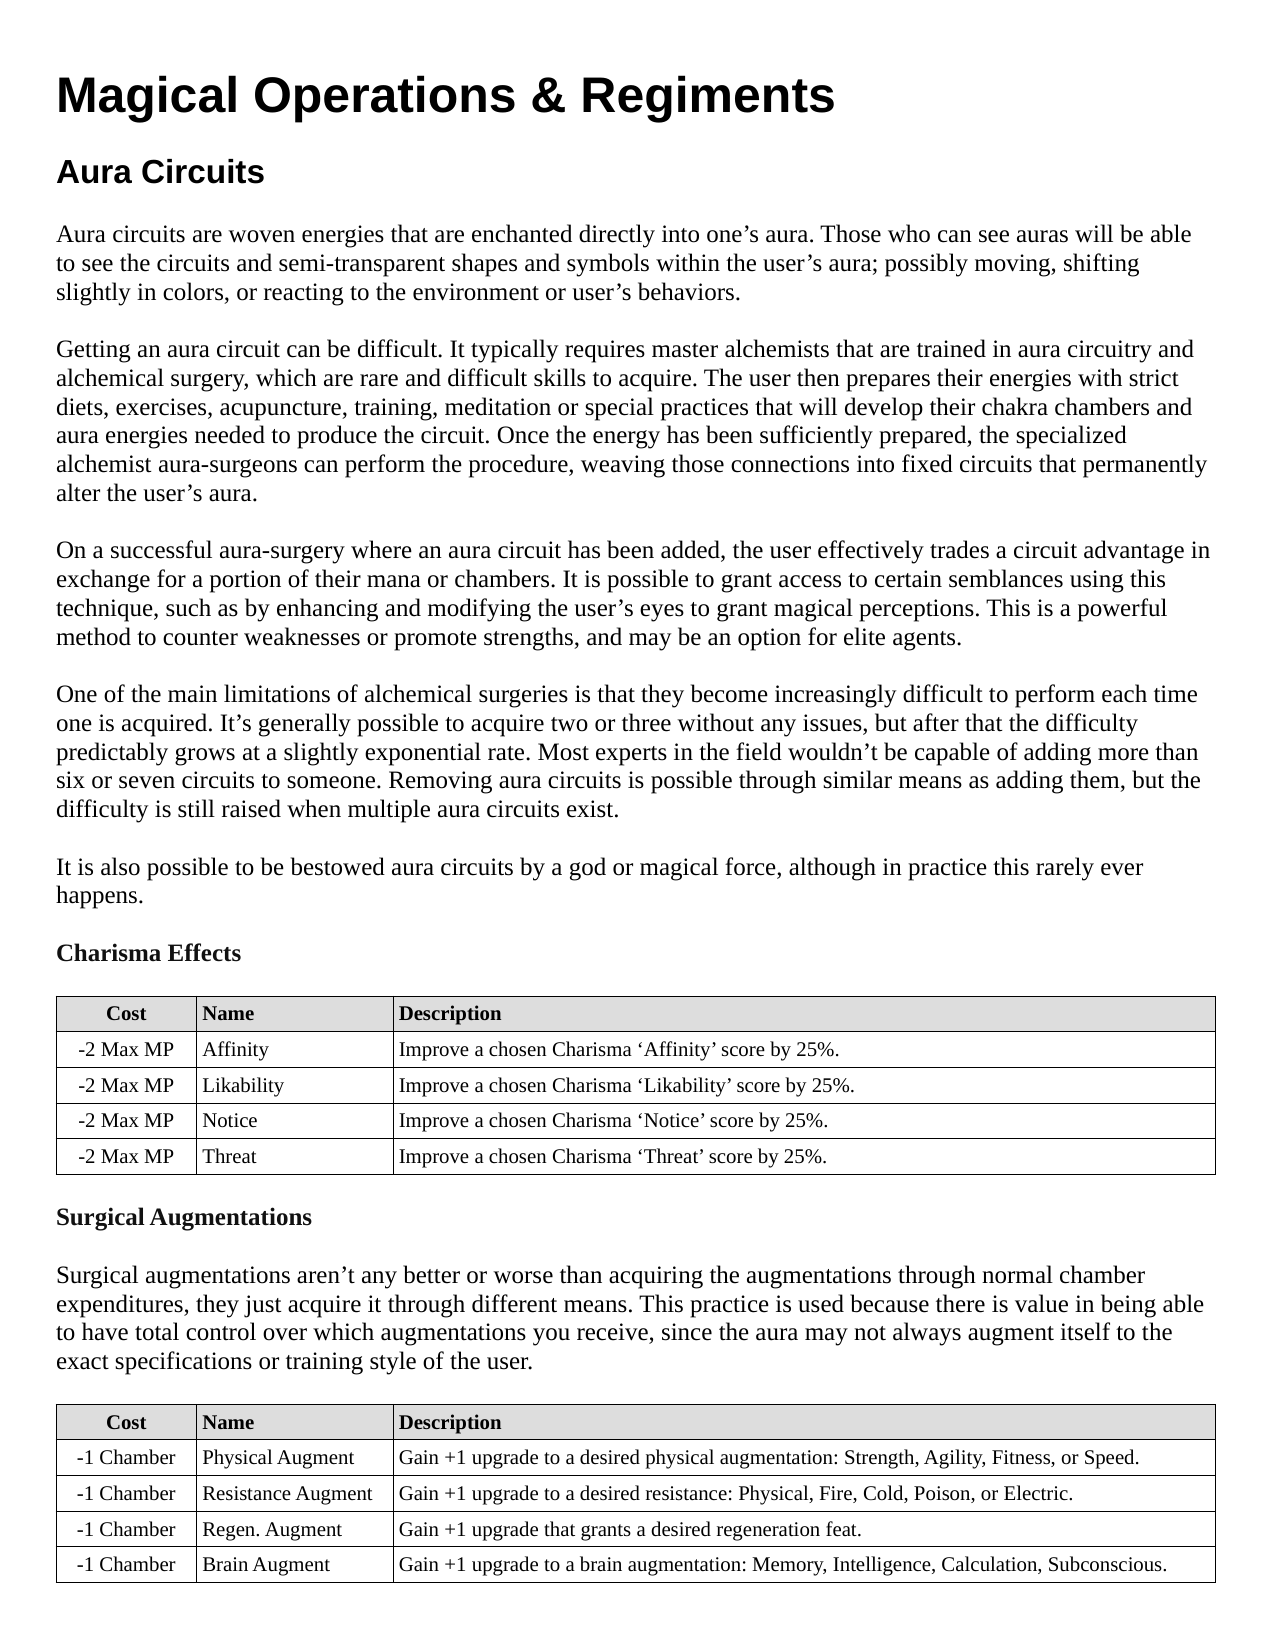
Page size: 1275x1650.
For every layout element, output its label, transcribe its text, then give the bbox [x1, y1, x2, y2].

table_header Name [197, 997, 393, 1031]
table_header Description [394, 1405, 1215, 1439]
table_cell Improve a chosen Charisma ‘Threat’ score by 25%. [394, 1139, 1215, 1174]
table_header Cost [57, 1405, 196, 1439]
table_cell -1 Chamber [57, 1512, 196, 1546]
table_cell -1 Chamber [57, 1547, 196, 1582]
text Getting an aura circuit can be difficult. It typically requires master alchemists that are trained in aura circuitry and alchemical surgery, which are rare and difficult skills to acquire. The user then prepares their energies with strict diets, exercises, acupuncture, training, meditation or special practices that will develop their chakra chambers and aura energies needed to produce the circuit. Once the energy has been sufficiently prepared, the specialized alchemist aura-surgeons can perform the procedure, weaving those connections into fixed circuits that permanently alter the user’s aura. [56, 334, 1215, 507]
table_cell Resistance Augment [197, 1476, 393, 1511]
table_cell Threat [197, 1139, 393, 1174]
table_cell Regen. Augment [197, 1512, 393, 1546]
table_cell -1 Chamber [57, 1440, 196, 1475]
table_cell Gain +1 upgrade to a desired resistance: Physical, Fire, Cold, Poison, or Electric. [394, 1476, 1215, 1511]
table_cell Improve a chosen Charisma ‘Affinity’ score by 25%. [394, 1032, 1215, 1067]
table_cell Affinity [197, 1032, 393, 1067]
table_cell Likability [197, 1068, 393, 1102]
text Aura circuits are woven energies that are enchanted directly into one’s aura. Those who can see auras will be able to see the circuits and semi-transparent shapes and symbols within the user’s aura; possibly moving, shifting slightly in colors, or reacting to the environment or user’s behaviors. [56, 219, 1215, 306]
subtitle Surgical Augmentations [56, 1202, 1215, 1231]
table_cell Gain +1 upgrade to a desired physical augmentation: Strength, Agility, Fitness, or Speed. [394, 1440, 1215, 1475]
table_cell -2 Max MP [57, 1104, 196, 1138]
table_cell -2 Max MP [57, 1139, 196, 1174]
table_cell -2 Max MP [57, 1068, 196, 1102]
table_header Name [197, 1405, 393, 1439]
text It is also possible to be bestowed aura circuits by a god or magical force, although in practice this rarely ever happens. [56, 852, 1215, 909]
table_cell Improve a chosen Charisma ‘Notice’ score by 25%. [394, 1104, 1215, 1138]
table_cell Improve a chosen Charisma ‘Likability’ score by 25%. [394, 1068, 1215, 1102]
table_header Description [394, 997, 1215, 1031]
text One of the main limitations of alchemical surgeries is that they become increasingly difficult to perform each time one is acquired. It’s generally possible to acquire two or three without any issues, but after that the difficulty predictably grows at a slightly exponential rate. Most experts in the field wouldn’t be capable of adding more than six or seven circuits to someone. Removing aura circuits is possible through similar means as adding them, but the difficulty is still raised when multiple aura circuits exist. [56, 679, 1215, 823]
table_cell Gain +1 upgrade that grants a desired regeneration feat. [394, 1512, 1215, 1546]
subtitle Aura Circuits [56, 152, 1215, 191]
subtitle Magical Operations & Regiments [56, 66, 1215, 123]
table_cell -2 Max MP [57, 1032, 196, 1067]
table_cell Gain +1 upgrade to a brain augmentation: Memory, Intelligence, Calculation, Subconscious. [394, 1547, 1215, 1582]
table_cell Brain Augment [197, 1547, 393, 1582]
text On a successful aura-surgery where an aura circuit has been added, the user effectively trades a circuit advantage in exchange for a portion of their mana or chambers. It is possible to grant access to certain semblances using this technique, such as by enhancing and modifying the user’s eyes to grant magical perceptions. This is a powerful method to counter weaknesses or promote strengths, and may be an option for elite agents. [56, 536, 1215, 651]
table_cell Notice [197, 1104, 393, 1138]
subtitle Charisma Effects [56, 938, 1215, 967]
table_cell Physical Augment [197, 1440, 393, 1475]
table_cell -1 Chamber [57, 1476, 196, 1511]
text Surgical augmentations aren’t any better or worse than acquiring the augmentations through normal chamber expenditures, they just acquire it through different means. This practice is used because there is value in being able to have total control over which augmentations you receive, since the aura may not always augment itself to the exact specifications or training style of the user. [56, 1260, 1215, 1375]
table_header Cost [57, 997, 196, 1031]
